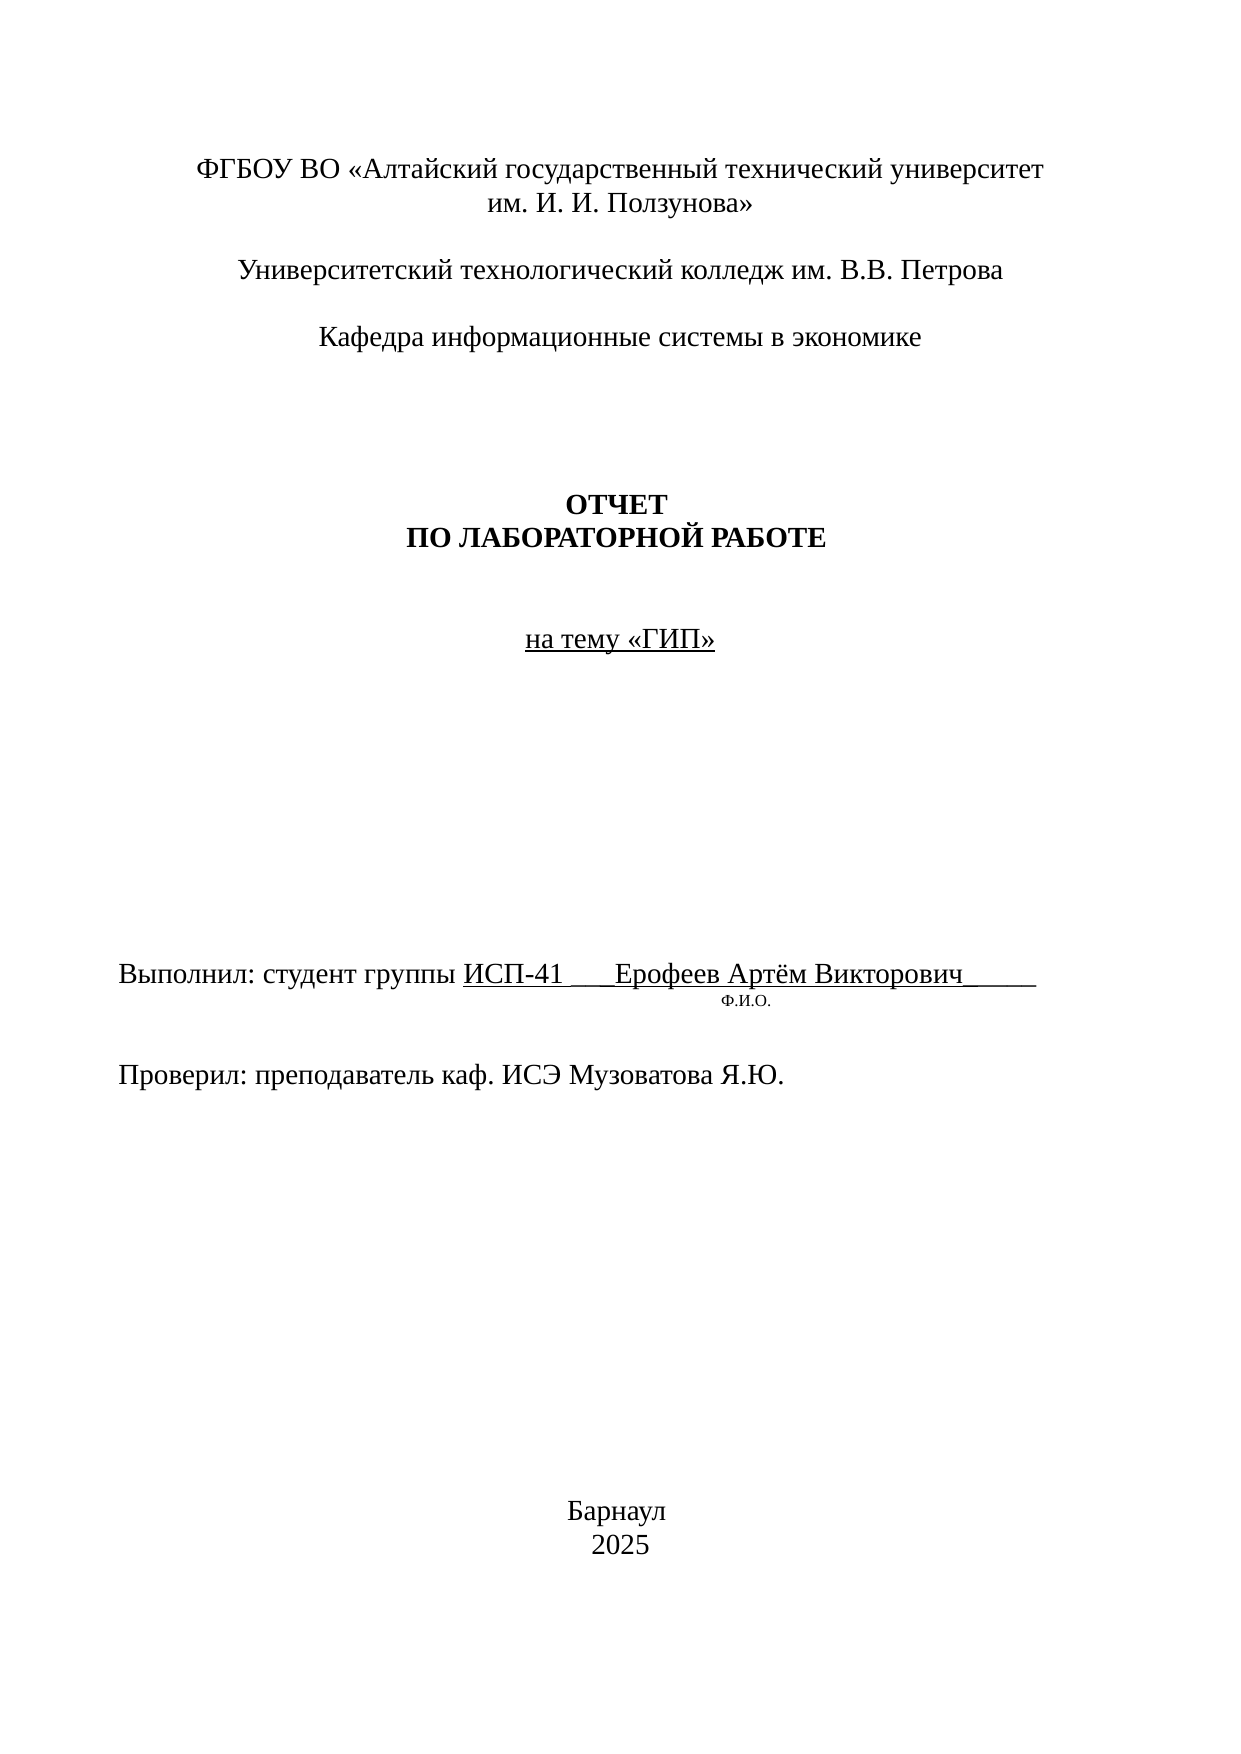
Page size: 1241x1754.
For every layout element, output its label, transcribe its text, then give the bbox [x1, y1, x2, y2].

text Кафедра информационные системы в экономике [118, 319, 1122, 353]
text Проверил: преподаватель каф. ИСЭ Музоватова Я.Ю. [118, 1057, 1122, 1091]
text Выполнил: студент группы ИСП-41 ___Ерофеев Артём Викторович_____ [118, 957, 1122, 990]
text ОТЧЕТ [118, 487, 1122, 521]
text 2025 [118, 1527, 1122, 1560]
text ПО ЛАБОРАТОРНОЙ РАБОТЕ [118, 521, 1122, 554]
text Барнаул [118, 1493, 1122, 1527]
text им. И. И. Ползунова» [118, 185, 1122, 219]
text на тему «ГИП» [118, 621, 1122, 655]
text Университетский технологический колледж им. В.В. Петрова [118, 252, 1122, 286]
text ФГБОУ ВО «Алтайский государственный технический университет [118, 152, 1122, 185]
text Ф.И.О. [118, 990, 1122, 1024]
